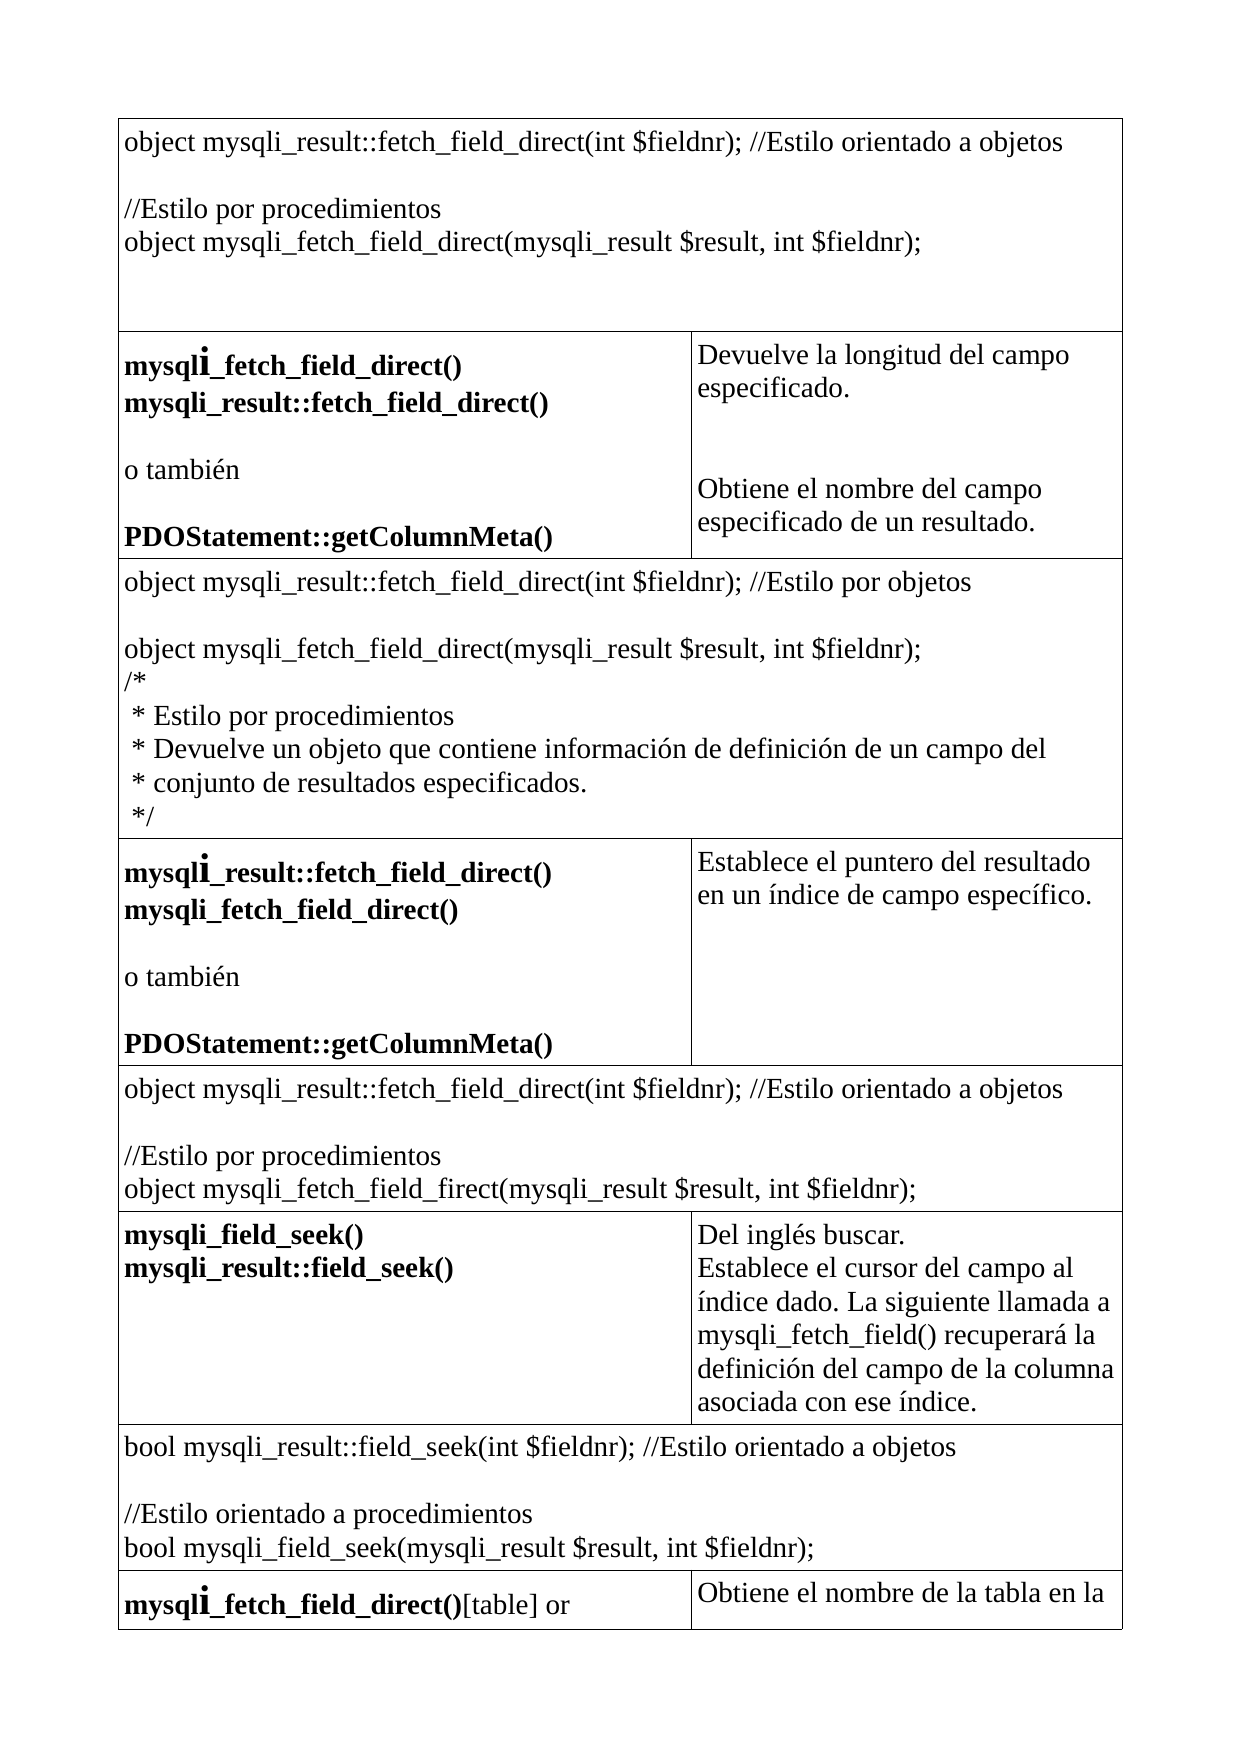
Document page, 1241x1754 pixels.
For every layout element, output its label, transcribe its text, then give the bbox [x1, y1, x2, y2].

table_cell Obtiene el nombre de la tabla en la [692, 1571, 1122, 1629]
table_cell object mysqli_result::fetch_field_direct(int $fieldnr); //Estilo orientado a objetos //Estilo por procedimientos object mysqli_fetch_field_firect(mysqli_result $result, int $fieldnr); [119, 1066, 1122, 1211]
table_cell object mysqli_result::fetch_field_direct(int $fieldnr); //Estilo por objetos object mysqli_fetch_field_direct(mysqli_result $result, int $fieldnr); /* * Estilo por procedimientos * Devuelve un objeto que contiene información de definición de un campo del * conjunto de resultados especificados. */ [119, 559, 1122, 838]
table_cell bool mysqli_result::field_seek(int $fieldnr); //Estilo orientado a objetos //Estilo orientado a procedimientos bool mysqli_field_seek(mysqli_result $result, int $fieldnr); [119, 1425, 1122, 1569]
table_cell mysqli_fetch_field_direct()[table] or [119, 1571, 691, 1629]
table_cell Del inglés buscar. Establece el cursor del campo al índice dado. La siguiente llamada a mysqli_fetch_field() recuperará la definición del campo de la columna asociada con ese índice. [692, 1212, 1122, 1424]
table_cell Devuelve la longitud del campo especificado. Obtiene el nombre del campo especificado de un resultado. [692, 332, 1122, 558]
table_cell mysqli_fetch_field_direct() mysqli_result::fetch_field_direct() o también PDOStatement::getColumnMeta() [119, 332, 691, 558]
table_cell object mysqli_result::fetch_field_direct(int $fieldnr); //Estilo orientado a objetos //Estilo por procedimientos object mysqli_fetch_field_direct(mysqli_result $result, int $fieldnr); [119, 119, 1122, 331]
table_cell Establece el puntero del resultado en un índice de campo específico. [692, 839, 1122, 1065]
table_cell mysqli_field_seek() mysqli_result::field_seek() [119, 1212, 691, 1424]
table_cell mysqli_result::fetch_field_direct() mysqli_fetch_field_direct() o también PDOStatement::getColumnMeta() [119, 839, 691, 1065]
